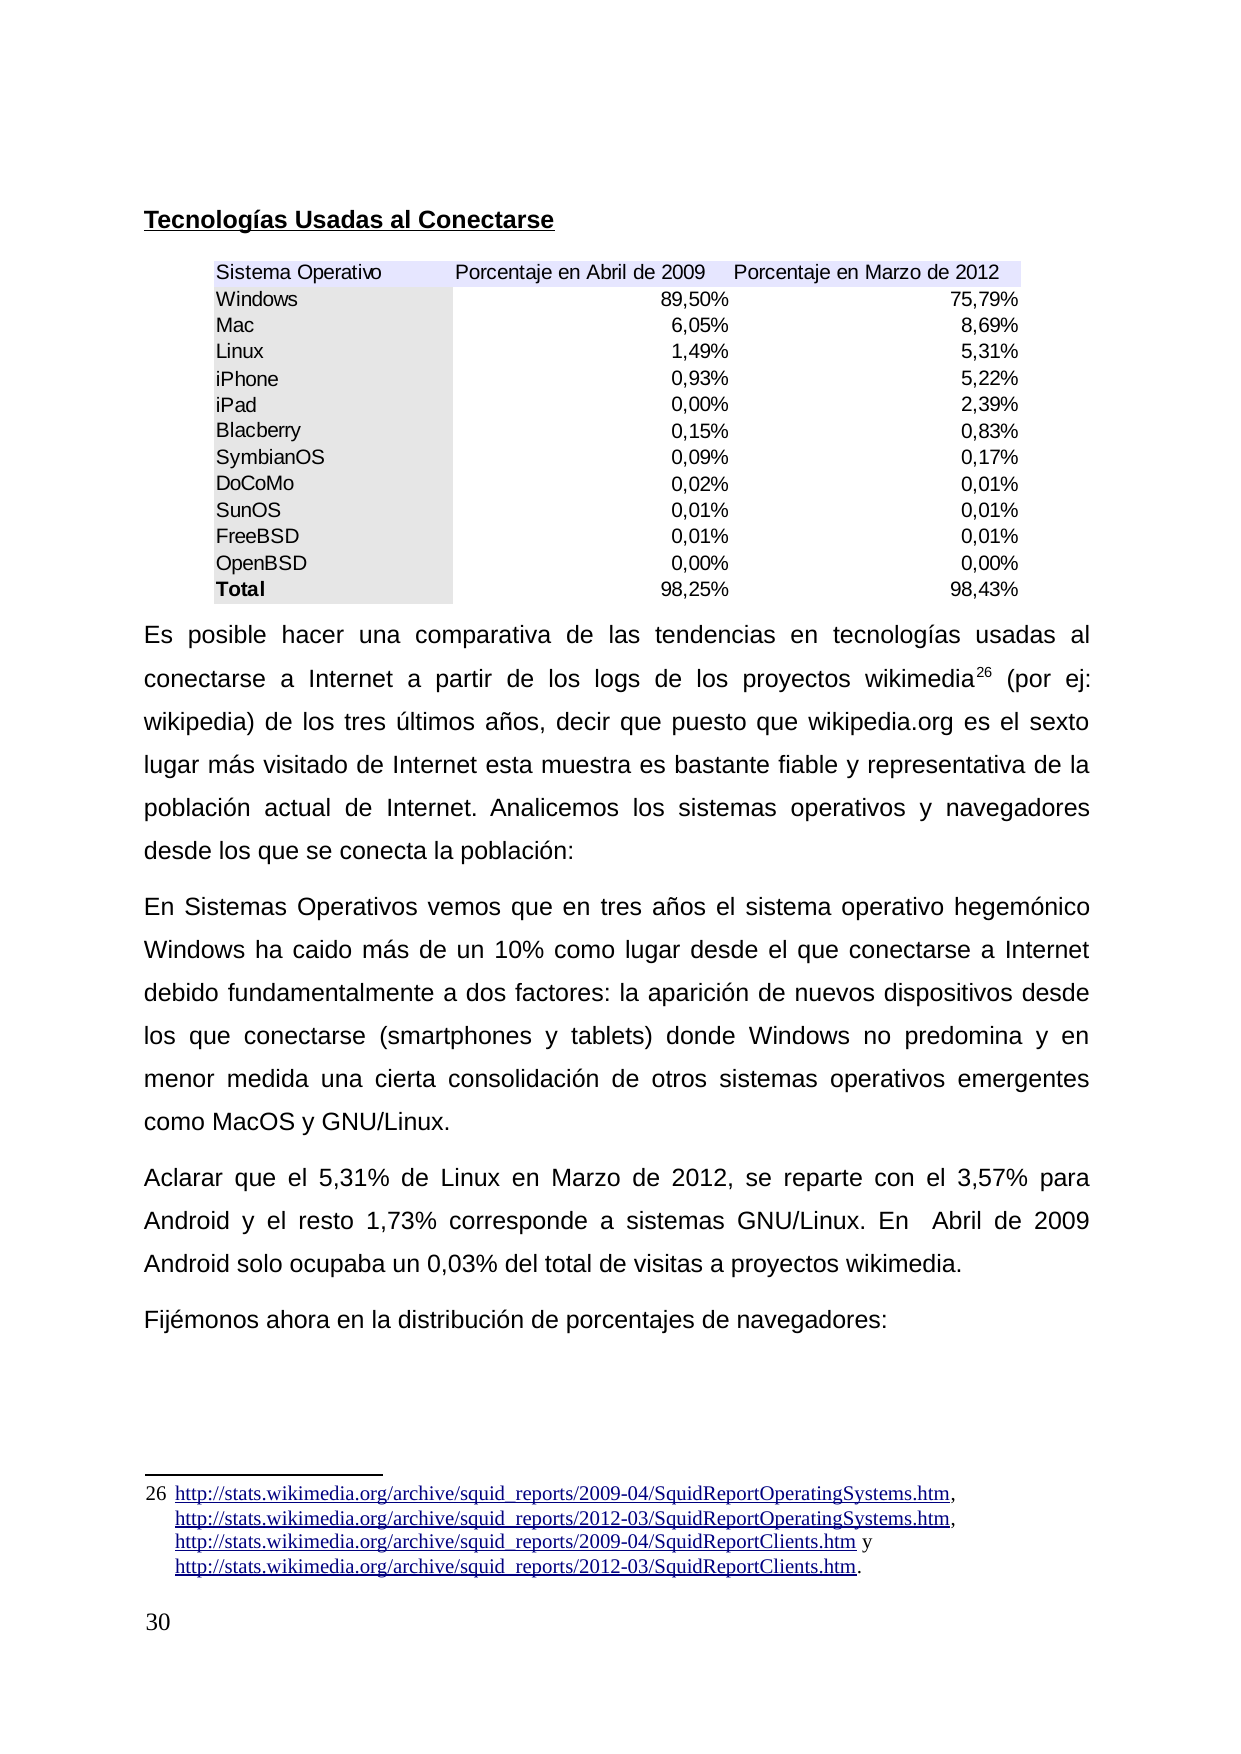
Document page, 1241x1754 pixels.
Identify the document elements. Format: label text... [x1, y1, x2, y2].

text Fijémonos ahora en la distribución de porcentajes de navegadores: [144, 1305, 1092, 1334]
text Aclarar que el 5,31% de Linux en Marzo de 2012, se reparte con el 3,57% para Android y el resto 1,73% corresponde a sistemas GNU/Linux. En Abril de 2009 Android solo ocupaba un 0,03% del total de visitas a proyectos wikimedia. [144, 1163, 1092, 1278]
text En Sistemas Operativos vemos que en tres años el sistema operativo hegemónico Windows ha caido más de un 10% como lugar desde el que conectarse a Internet debido fundamentalmente a dos factores: la aparición de nuevos dispositivos desde los que conectarse (smartphones y tablets) donde Windows no predomina y en menor medida una cierta consolidación de otros sistemas operativos emergentes como MacOS y GNU/Linux. [144, 892, 1092, 1136]
subtitle Tecnologías Usadas al Conectarse [144, 205, 1092, 234]
text Es posible hacer una comparativa de las tendencias en tecnologías usadas al conectarse a Internet a partir de los logs de los proyectos wikimedia (por ej: wikipedia) de los tres últimos años, decir que puesto que wikipedia.org es el sexto lugar más visitado de Internet esta muestra es bastante fiable y representativa de la población actual de Internet. Analicemos los sistemas operativos y navegadores desde los que se conecta la población: [144, 261, 1092, 865]
text http://stats.wikimedia.org/archive/squid_reports/2009-04/SquidReportOperatingSystems.htm, http://stats.wikimedia.org/archive/squid_reports/2012-03/SquidReportOperatingSystems.htm, http://stats.wikimedia.org/archive/squid_reports/2009-04/SquidReportClients.htm y http://stats.wikimedia.org/archive/squid_reports/2012-03/SquidReportClients.htm. [145, 1481, 1092, 1578]
